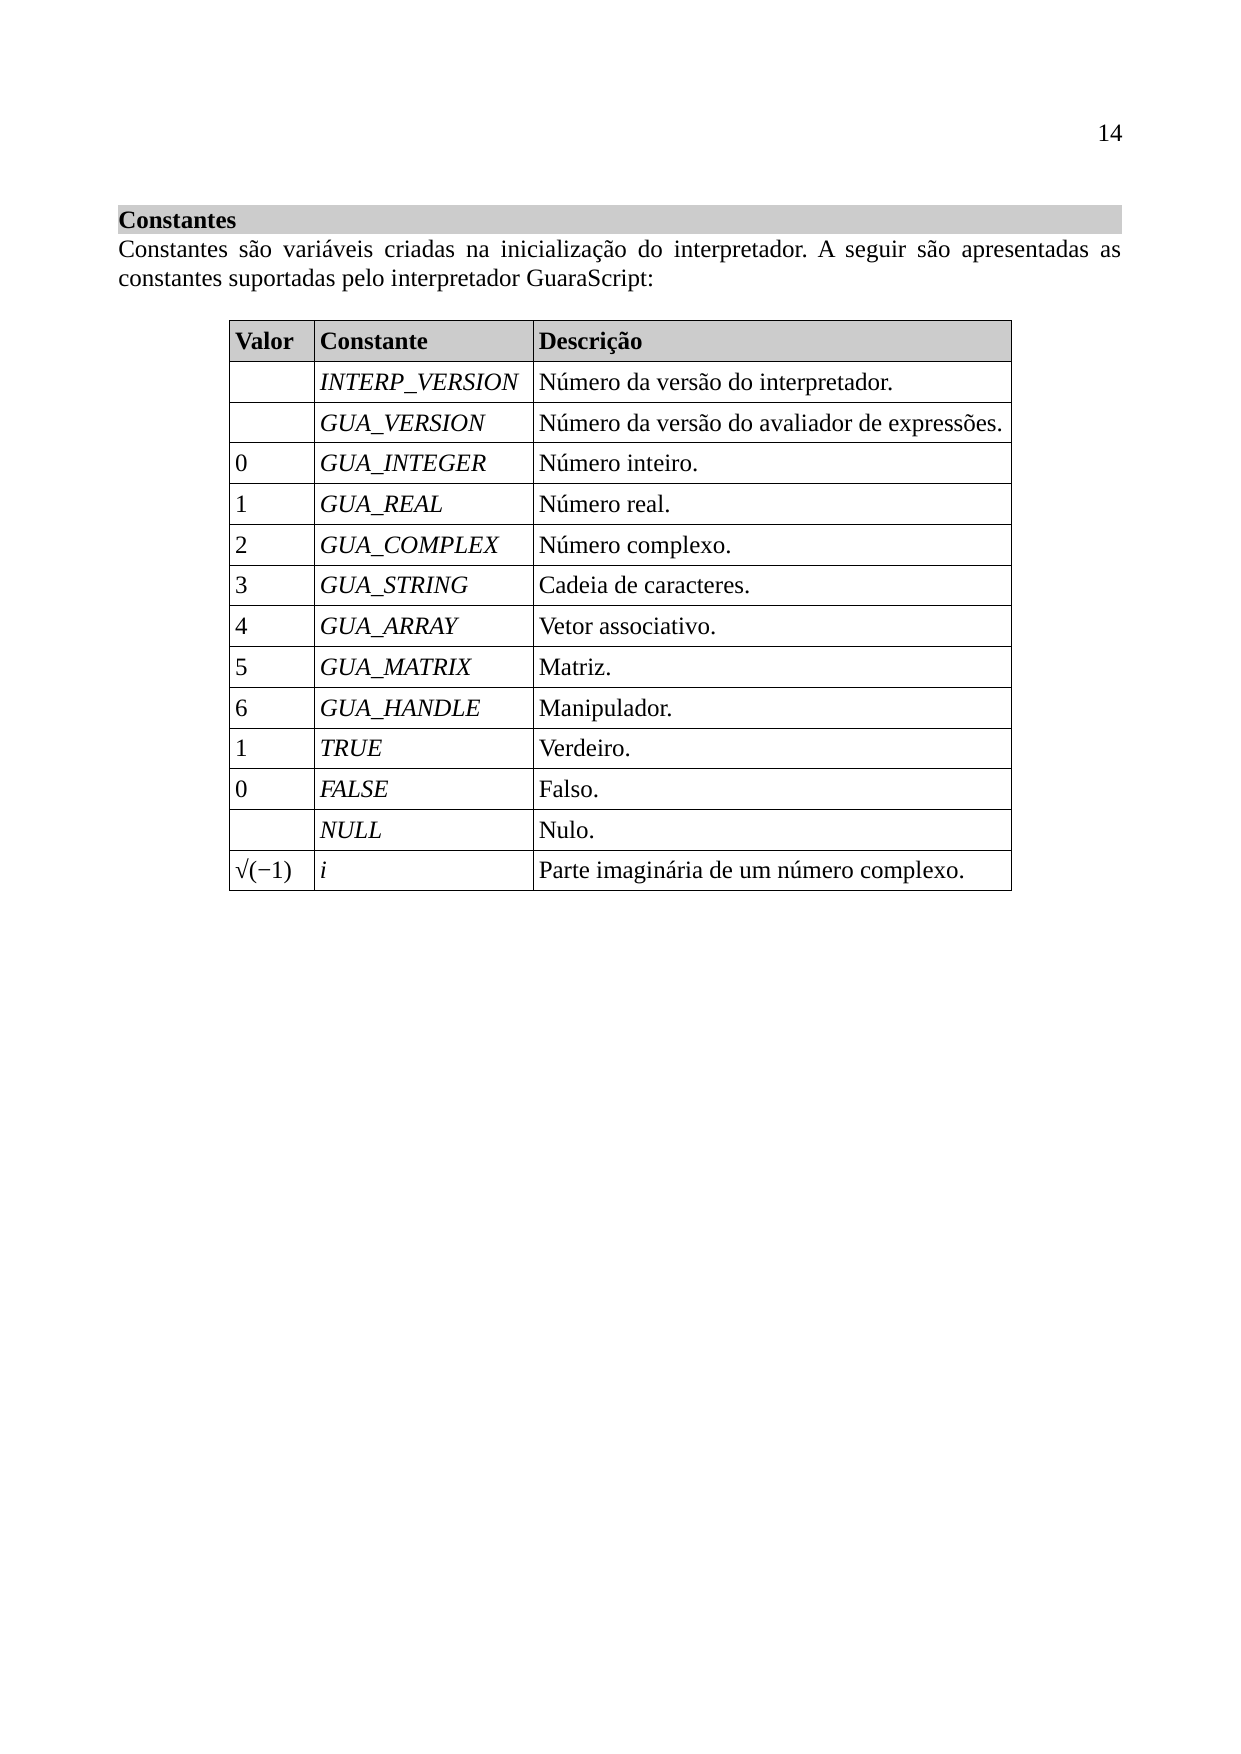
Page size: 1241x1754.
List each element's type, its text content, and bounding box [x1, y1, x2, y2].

table_cell 3 [230, 566, 314, 605]
table_cell Número da versão do avaliador de expressões. [534, 403, 1011, 442]
table_header Descrição [534, 321, 1011, 361]
table_cell Número inteiro. [534, 443, 1011, 483]
table_cell NULL [315, 810, 533, 849]
table_cell √(−1) [230, 851, 314, 890]
table_cell INTERP_VERSION [315, 362, 533, 402]
text Constantes são variáveis criadas na inicialização do interpretador. A seguir são apresentadas as constantes suportadas pelo interpretador GuaraScript: [118, 234, 1122, 291]
table_cell GUA_VERSION [315, 403, 533, 442]
table_cell Matriz. [534, 647, 1011, 687]
table_cell GUA_STRING [315, 566, 533, 605]
table_cell TRUE [315, 729, 533, 768]
table_cell GUA_INTEGER [315, 443, 533, 483]
table_cell GUA_MATRIX [315, 647, 533, 687]
table_cell Parte imaginária de um número complexo. [534, 851, 1011, 890]
table_cell Falso. [534, 769, 1011, 809]
table_cell 2 [230, 525, 314, 564]
table_cell FALSE [315, 769, 533, 809]
table_cell Número real. [534, 484, 1011, 524]
text Constantes [118, 205, 1122, 234]
table_cell Número complexo. [534, 525, 1011, 564]
table_cell GUA_COMPLEX [315, 525, 533, 564]
table_cell Nulo. [534, 810, 1011, 849]
table_cell [230, 403, 314, 442]
table_cell 1 [230, 729, 314, 768]
table_cell Verdeiro. [534, 729, 1011, 768]
table_cell 4 [230, 606, 314, 646]
table_header Valor [230, 321, 314, 361]
table_cell i [315, 851, 533, 890]
table_cell 0 [230, 443, 314, 483]
table_cell [230, 362, 314, 402]
table_cell Número da versão do interpretador. [534, 362, 1011, 402]
table_cell GUA_HANDLE [315, 688, 533, 727]
table_cell Vetor associativo. [534, 606, 1011, 646]
table_cell GUA_ARRAY [315, 606, 533, 646]
table_cell Manipulador. [534, 688, 1011, 727]
table_cell [230, 810, 314, 849]
table_cell 6 [230, 688, 314, 727]
table_cell 5 [230, 647, 314, 687]
table_cell 0 [230, 769, 314, 809]
table_cell 1 [230, 484, 314, 524]
table_cell Cadeia de caracteres. [534, 566, 1011, 605]
table_header Constante [315, 321, 533, 361]
table_cell GUA_REAL [315, 484, 533, 524]
